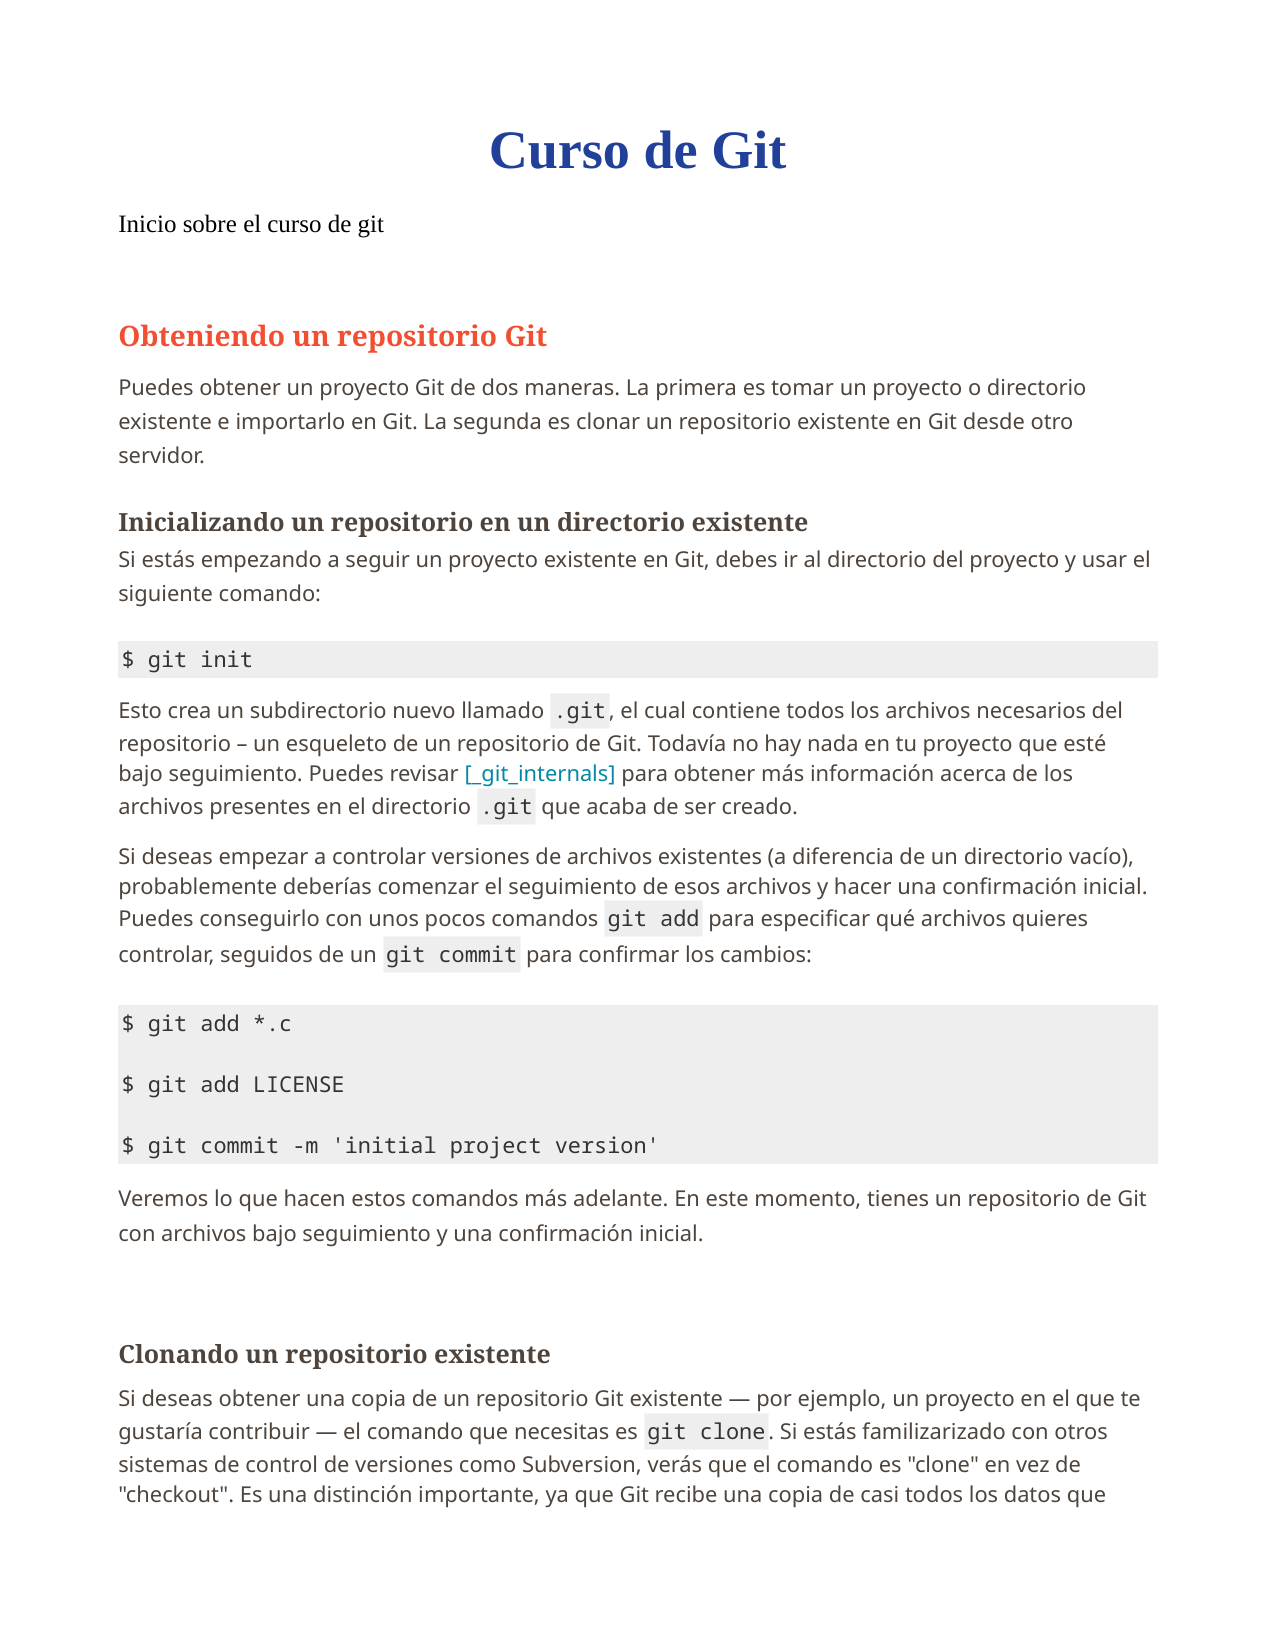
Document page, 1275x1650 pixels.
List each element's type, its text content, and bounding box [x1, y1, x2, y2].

subtitle Inicializando un repositorio en un directorio existente [118, 487, 1157, 539]
text $ git add LICENSE [119, 1066, 1157, 1099]
text $ git add *.c [119, 1006, 1157, 1038]
text Inicio sobre el curso de git [118, 209, 1157, 238]
text Si deseas empezar a controlar versiones de archivos existentes (a diferencia de un directorio vacío), probablemente deberías comenzar el seguimiento de esos archivos y hacer una confirmación inicial. Puedes conseguirlo con unos pocos comandos git add para especificar qué archivos quieres controlar, seguidos de un git commit para confirmar los cambios: [118, 841, 1157, 972]
text $ git init [119, 642, 1157, 677]
text Puedes obtener un proyecto Git de dos maneras. La primera es tomar un proyecto o directorio existente e importarlo en Git. La segunda es clonar un repositorio existente en Git desde otro servidor. [118, 367, 1157, 470]
subtitle Obteniendo un repositorio Git [118, 316, 1157, 354]
text Esto crea un subdirectorio nuevo llamado .git, el cual contiene todos los archivos necesarios del repositorio – un esqueleto de un repositorio de Git. Todavía no hay nada en tu proyecto que esté bajo seguimiento. Puedes revisar [_git_internals] para obtener más información acerca de los archivos presentes en el directorio .git que acaba de ser creado. [118, 692, 1157, 824]
subtitle Clonando un repositorio existente [118, 1337, 1157, 1371]
text Si deseas obtener una copia de un repositorio Git existente — por ejemplo, un proyecto en el que te gustaría contribuir — el comando que necesitas es git clone. Si estás familizarizado con otros sistemas de control de versiones como Subversion, verás que el comando es "clone" en vez de "checkout". Es una distinción importante, ya que Git recibe una copia de casi todos los datos que [118, 1383, 1157, 1509]
text Veremos lo que hacen estos comandos más adelante. En este momento, tienes un repositorio de Git con archivos bajo seguimiento y una confirmación inicial. [118, 1179, 1157, 1248]
text $ git commit -m 'initial project version' [119, 1127, 1157, 1163]
text Si estás empezando a seguir un proyecto existente en Git, debes ir al directorio del proyecto y usar el siguiente comando: [118, 539, 1157, 608]
text Curso de Git [118, 118, 1157, 180]
